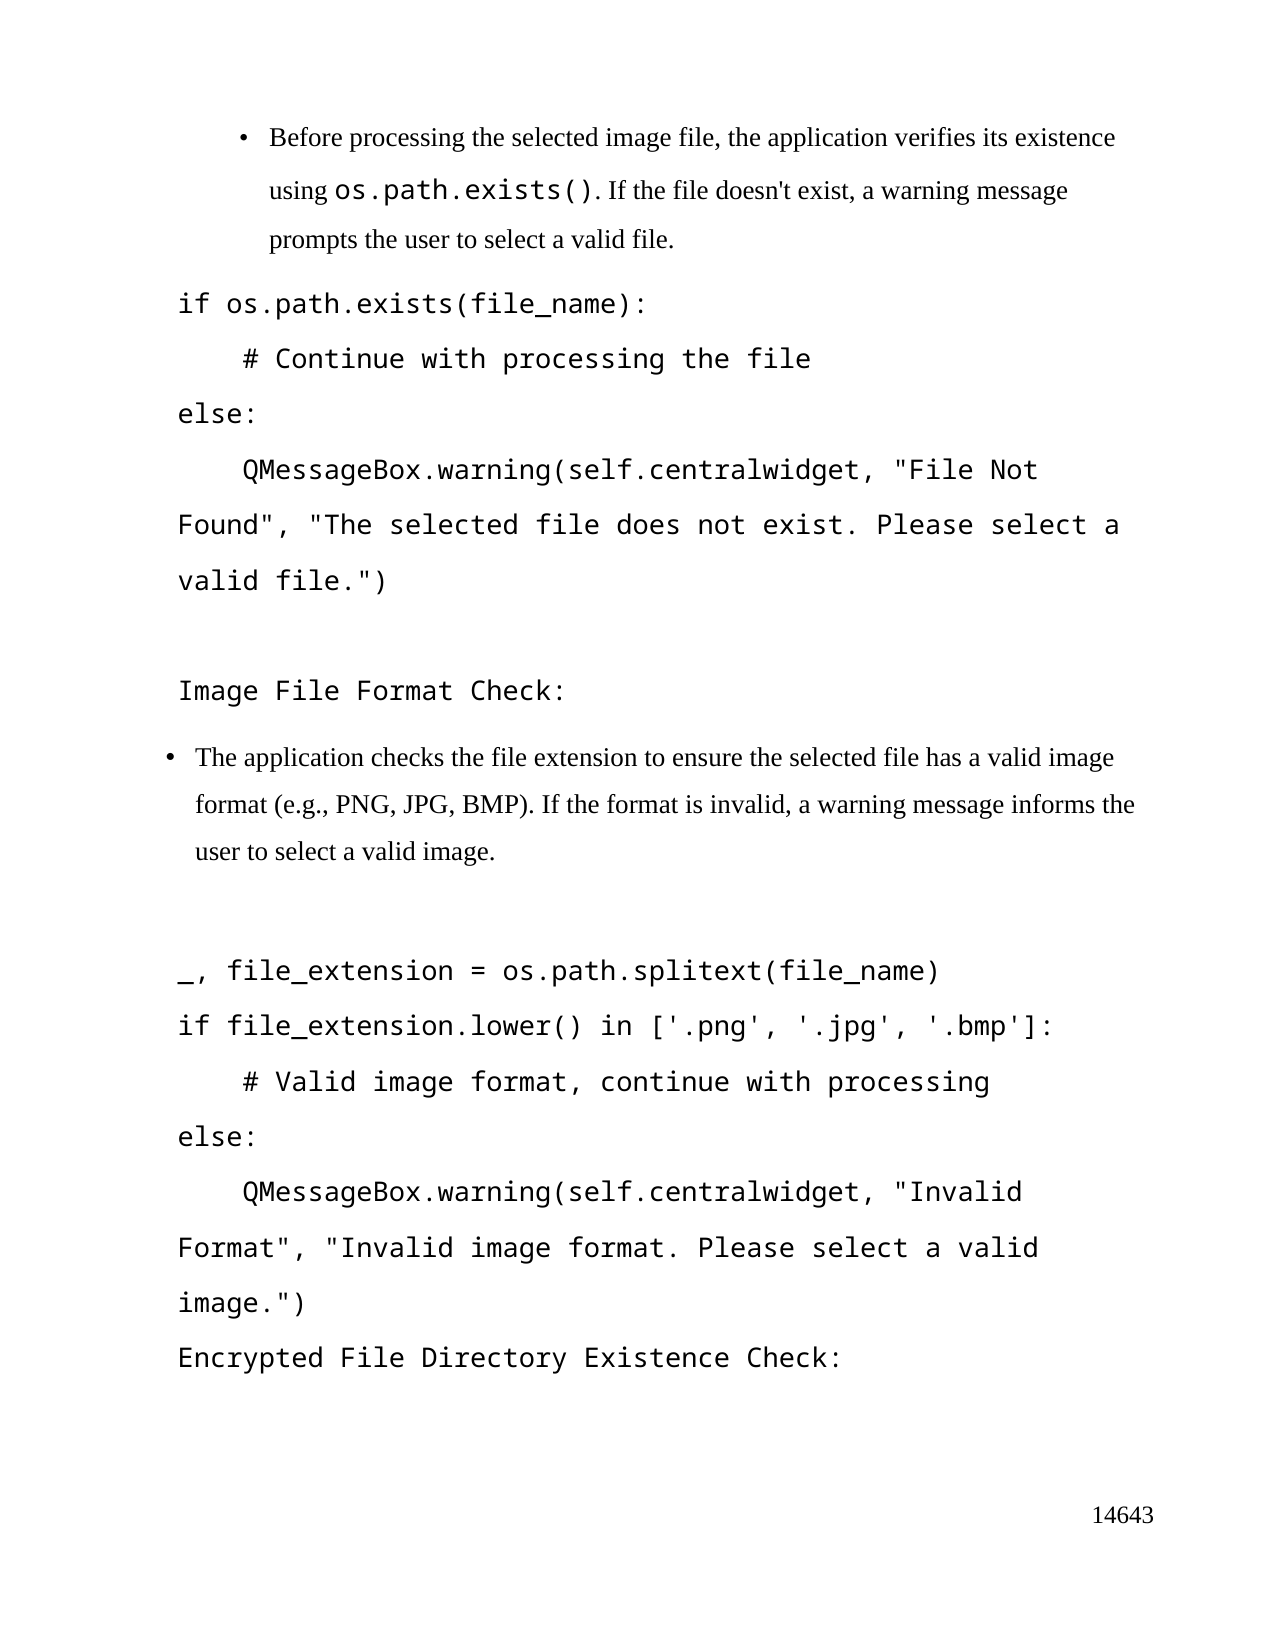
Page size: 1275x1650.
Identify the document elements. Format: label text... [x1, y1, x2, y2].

text else: [177, 395, 1154, 432]
text QMessageBox.warning(self.centralwidget, "Invalid Format", "Invalid image format. Please select a valid image.") [177, 1173, 1154, 1320]
text # Valid image format, continue with processing [177, 1062, 1154, 1099]
list The application checks the file extension to ensure the selected file has a valid image format (e.g., PNG, JPG, BMP). If the format is invalid, a warning message informs the user to select a valid image. [166, 741, 1154, 866]
text Encrypted File Directory Existence Check: [177, 1339, 1154, 1376]
text if os.path.exists(file_name): [177, 284, 1154, 321]
text else: [177, 1117, 1154, 1154]
text if file_extension.lower() in ['.png', '.jpg', '.bmp']: [177, 1007, 1154, 1044]
text _, file_extension = os.path.splitext(file_name) [177, 951, 1154, 988]
text Image File Format Check: [177, 672, 1154, 708]
list Before processing the selected image file, the application verifies its existence using os.path.exists(). If the file doesn't exist, a warning message prompts the user to select a valid file. [239, 121, 1154, 254]
text # Continue with processing the file [177, 340, 1154, 377]
text QMessageBox.warning(self.centralwidget, "File Not Found", "The selected file does not exist. Please select a valid file.") [177, 450, 1154, 598]
